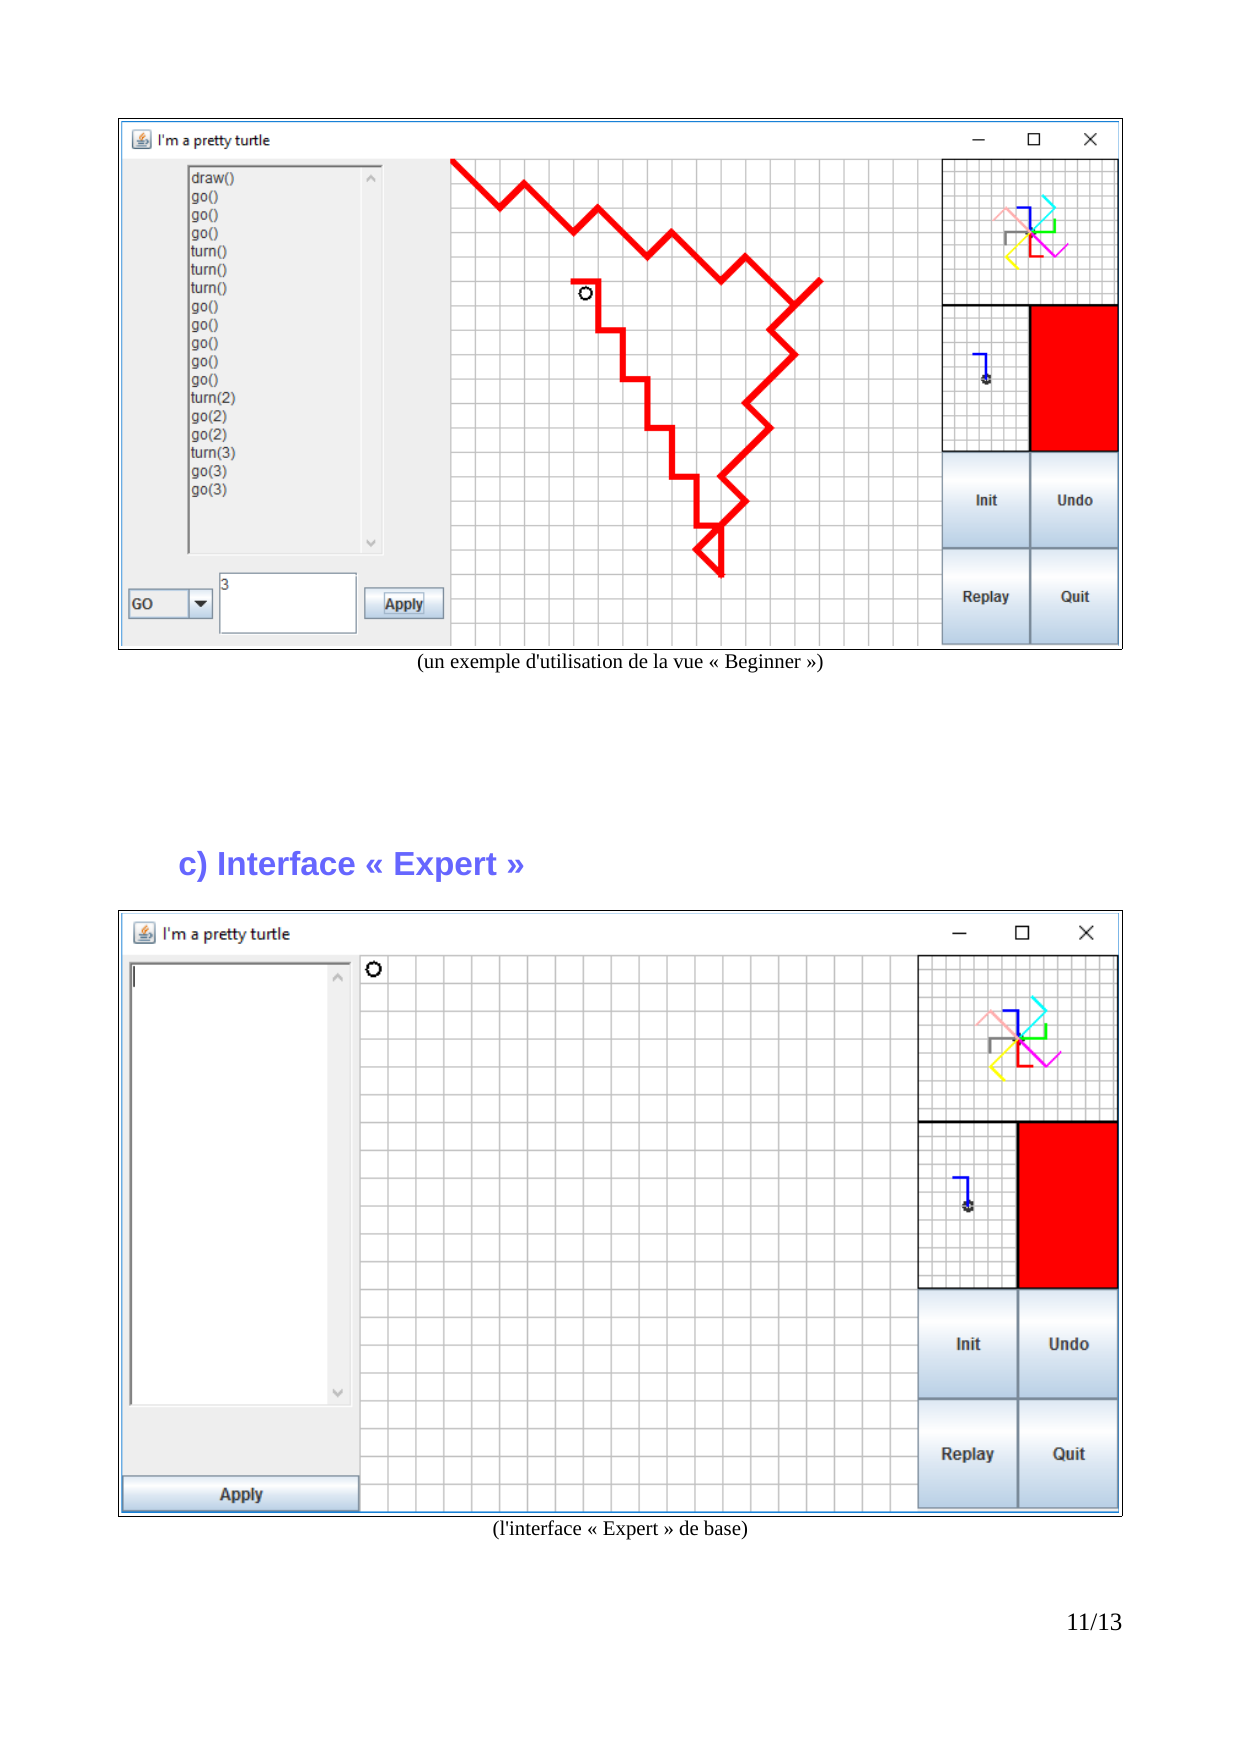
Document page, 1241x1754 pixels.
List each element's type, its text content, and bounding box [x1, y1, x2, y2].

picture [121, 121, 1119, 646]
text [119, 119, 1122, 649]
subtitle c) Interface « Expert » [118, 844, 1122, 883]
text (un exemple d'utilisation de la vue « Beginner ») [118, 650, 1122, 673]
picture [121, 913, 1119, 1513]
text [119, 911, 1122, 1516]
text [118, 895, 1122, 910]
text (l'interface « Expert » de base) [118, 1517, 1122, 1540]
